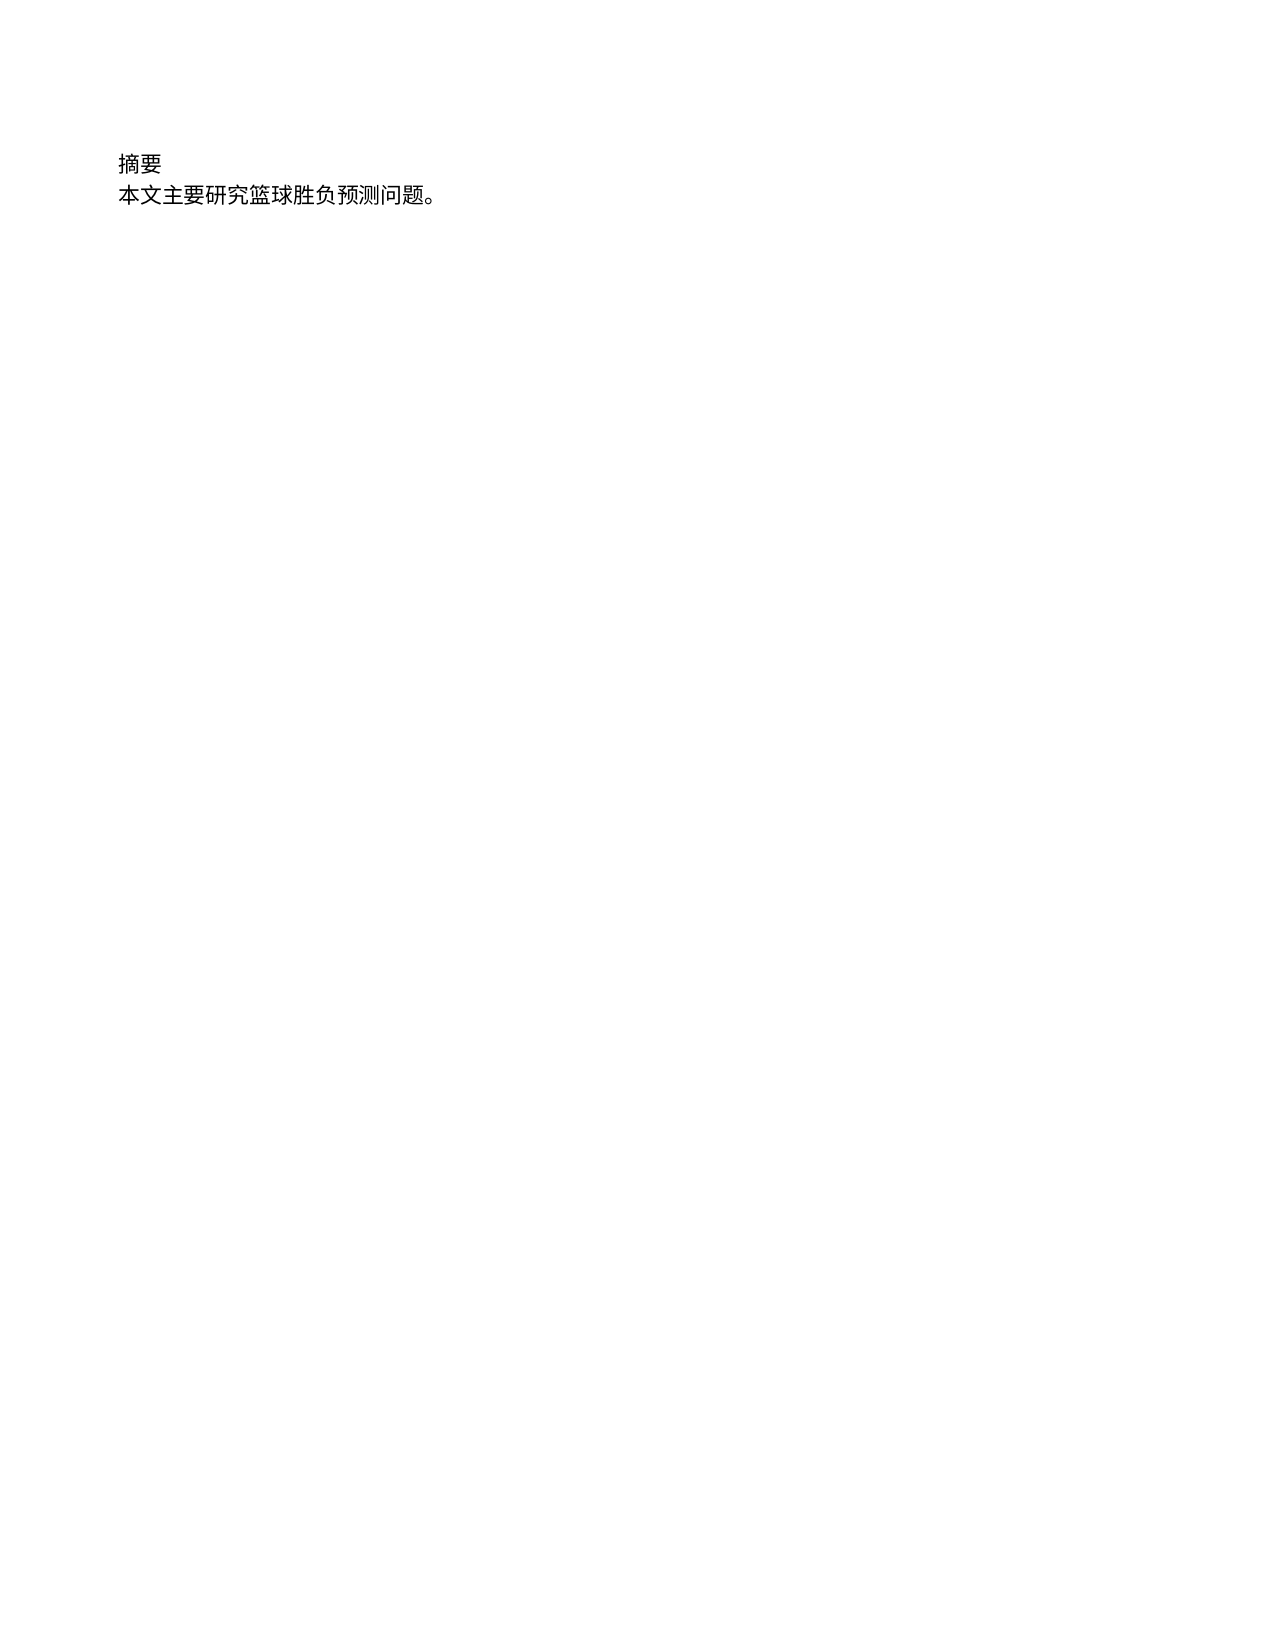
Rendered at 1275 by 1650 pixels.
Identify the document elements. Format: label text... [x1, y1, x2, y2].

text 本文主要研究篮球胜负预测问题。 [118, 178, 1157, 210]
text 摘要 [118, 147, 1157, 178]
